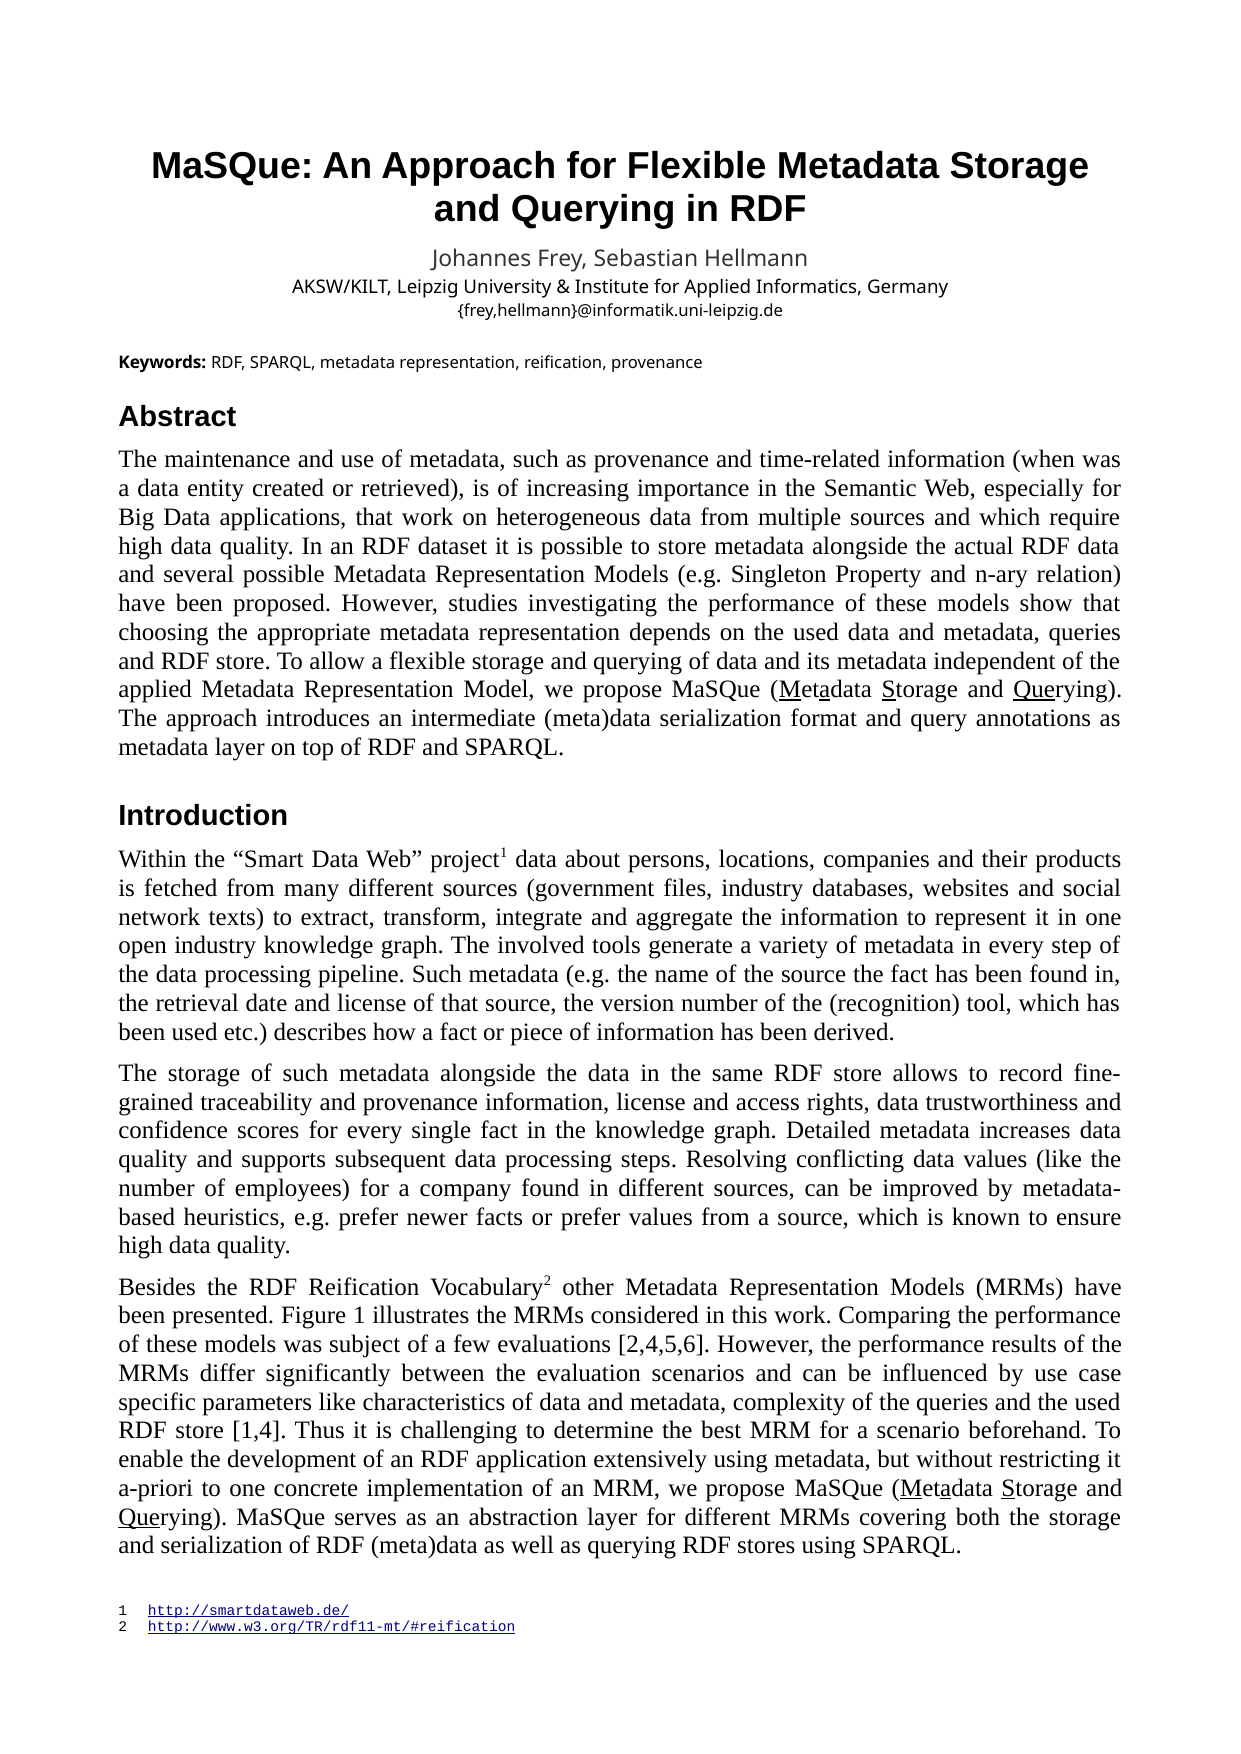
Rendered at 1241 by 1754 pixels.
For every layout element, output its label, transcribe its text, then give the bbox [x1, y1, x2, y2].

text Within the “Smart Data Web” project data about persons, locations, companies and their products is fetched from many different sources (government files, industry databases, websites and social network texts) to extract, transform, integrate and aggregate the information to represent it in one open industry knowledge graph. The involved tools generate a variety of metadata in every step of the data processing pipeline. Such metadata (e.g. the name of the source the fact has been found in, the retrieval date and license of that source, the version number of the (recognition) tool, which has been used etc.) describes how a fact or piece of information has been derived. [118, 844, 1122, 1046]
text The maintenance and use of metadata, such as provenance and time-related information (when was a data entity created or retrieved), is of increasing importance in the Semantic Web, especially for Big Data applications, that work on heterogeneous data from multiple sources and which require high data quality. In an RDF dataset it is possible to store metadata alongside the actual RDF data and several possible Metadata Representation Models (e.g. Singleton Property and n-ary relation) have been proposed. However, studies investigating the performance of these models show that choosing the appropriate metadata representation depends on the used data and metadata, queries and RDF store. To allow a flexible storage and querying of data and its metadata independent of the applied Metadata Representation Model, we propose MaSQue (Metadata Storage and Querying). The approach introduces an intermediate (meta)data serialization format and query annotations as metadata layer on top of RDF and SPARQL. [118, 444, 1122, 761]
text Besides the RDF Reification Vocabulary other Metadata Representation Models (MRMs) have been presented. Figure 1 illustrates the MRMs considered in this work. Comparing the performance of these models was subject of a few evaluations [2,4,5,6]. However, the performance results of the MRMs differ significantly between the evaluation scenarios and can be influenced by use case specific parameters like characteristics of data and metadata, complexity of the queries and the used RDF store [1,4]. Thus it is challenging to determine the best MRM for a scenario beforehand. To enable the development of an RDF application extensively using metadata, but without restricting it a-priori to one concrete implementation of an MRM, we propose MaSQue (Metadata Storage and Querying). MaSQue serves as an abstraction layer for different MRMs covering both the storage and serialization of RDF (meta)data as well as querying RDF stores using SPARQL. [118, 1272, 1122, 1559]
subtitle Abstract [118, 398, 1122, 432]
text Johannes Frey, Sebastian Hellmann [118, 242, 1122, 273]
text http://smartdataweb.de/ [118, 1603, 1122, 1619]
text Keywords: RDF, SPARQL, metadata representation, reification, provenance [118, 350, 1122, 373]
title MaSQue: An Approach for Flexible Metadata Storage and Querying in RDF [118, 143, 1122, 229]
subtitle Introduction [118, 798, 1122, 832]
text The storage of such metadata alongside the data in the same RDF store allows to record fine-grained traceability and provenance information, license and access rights, data trustworthiness and confidence scores for every single fact in the knowledge graph. Detailed metadata increases data quality and supports subsequent data processing steps. Resolving conflicting data values (like the number of employees) for a company found in different sources, can be improved by metadata-based heuristics, e.g. prefer newer facts or prefer values from a source, which is known to ensure high data quality. [118, 1058, 1122, 1259]
text AKSW/KILT, Leipzig University & Institute for Applied Informatics, Germany {frey,hellmann}@informatik.uni-leipzig.de [118, 273, 1122, 321]
text http://www.w3.org/TR/rdf11-mt/#reification [118, 1619, 1122, 1636]
